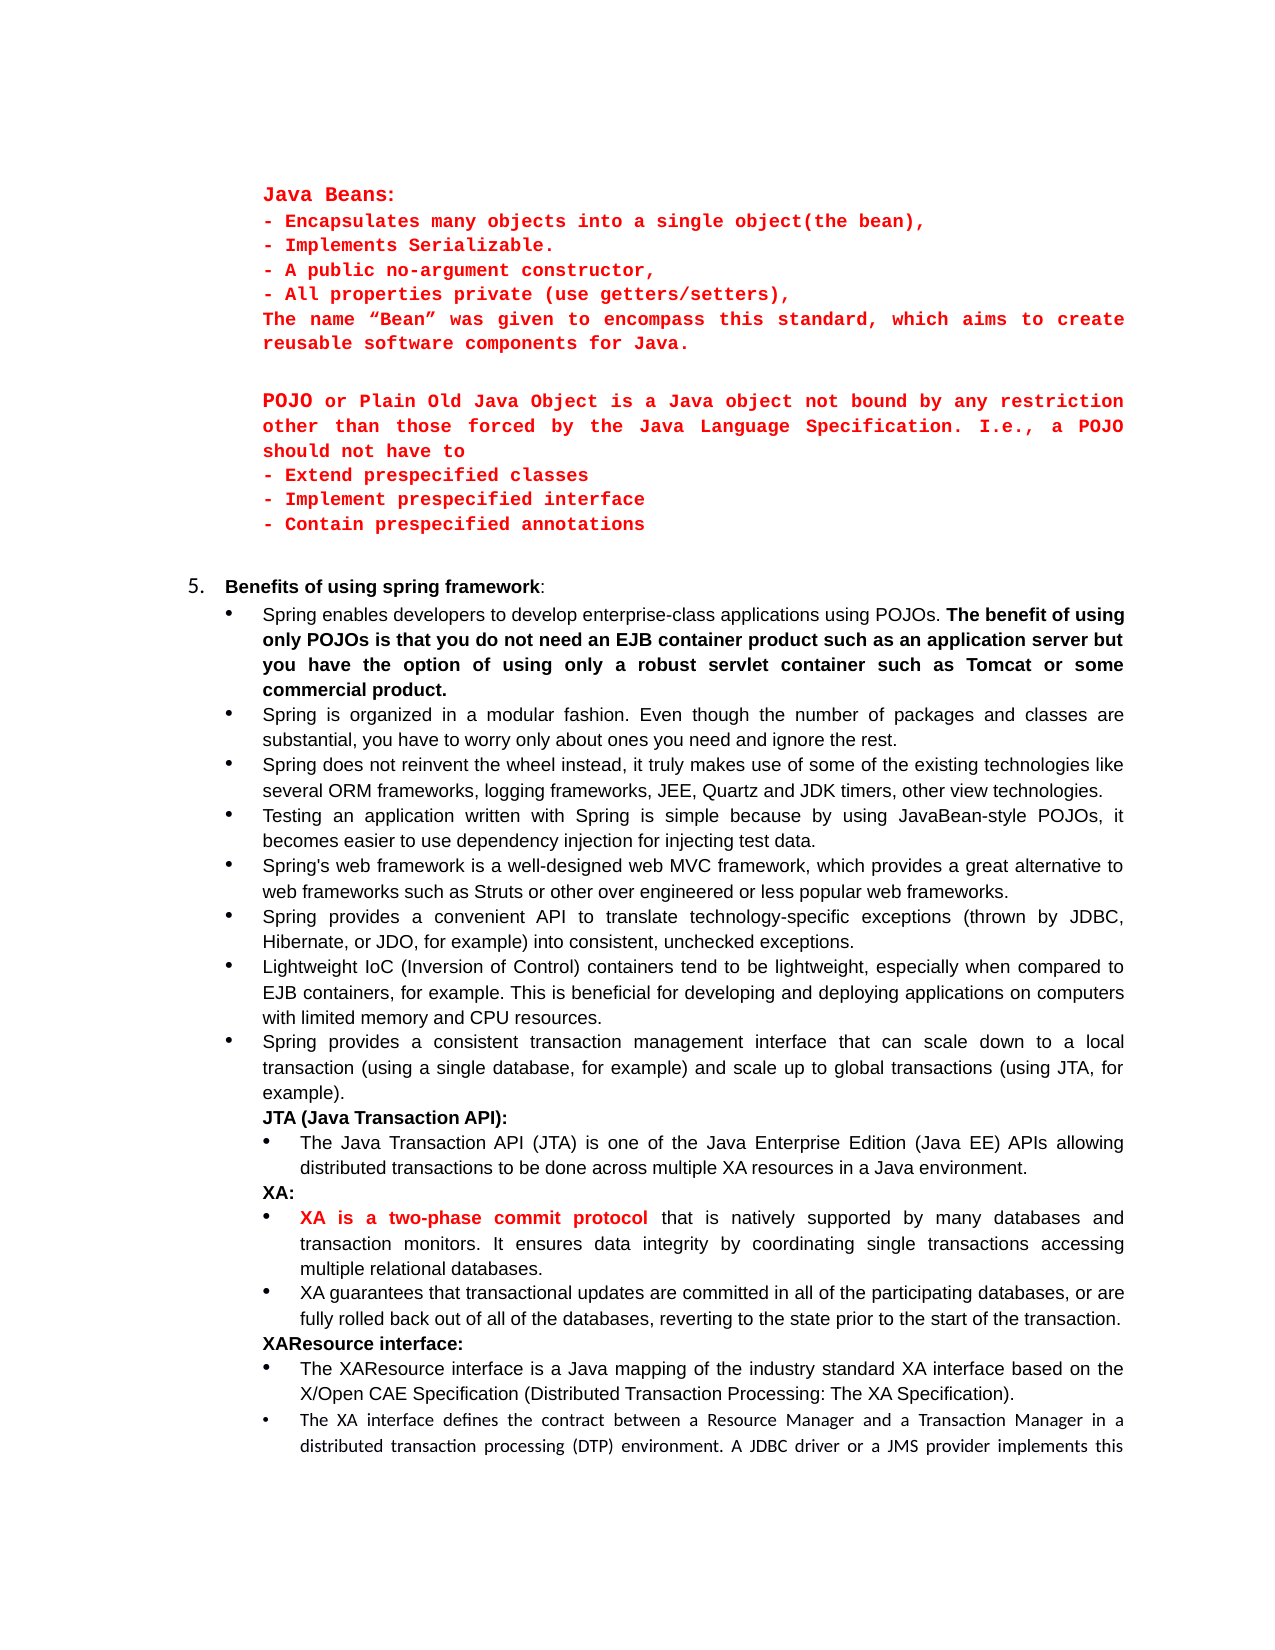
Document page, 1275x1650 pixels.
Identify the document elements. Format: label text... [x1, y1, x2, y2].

list Testing an application written with Spring is simple because by using JavaBean-style POJOs, it becomes easier to use dependency injection for injecting test data. [225, 804, 1125, 852]
list XA: [225, 1182, 1125, 1203]
list - Implements Serializable. [225, 236, 1125, 257]
list - A public no-argument constructor, [225, 261, 1125, 282]
list XA guarantees that transactional updates are committed in all of the participating databases, or are fully rolled back out of all of the databases, reverting to the state prior to the start of the transaction. [262, 1282, 1125, 1329]
list - Implement prespecified interface [225, 490, 1125, 511]
list - Contain prespecified annotations [225, 514, 1125, 536]
list Lightweight IoC (Inversion of Control) containers tend to be lightweight, especially when compared to EJB containers, for example. This is beneficial for developing and deploying applications on computers with limited memory and CPU resources. [225, 956, 1125, 1028]
list JTA (Java Transaction API): [225, 1107, 1125, 1128]
list Spring provides a consistent transaction management interface that can scale down to a local transaction (using a single database, for example) and scale up to global transactions (using JTA, for example). [225, 1031, 1125, 1103]
list XA is a two-phase commit protocol that is natively supported by many databases and transaction monitors. It ensures data integrity by coordinating single transactions accessing multiple relational databases. [262, 1207, 1125, 1279]
list - Extend prespecified classes [225, 466, 1125, 487]
list - Encapsulates many objects into a single object(the bean), [225, 212, 1125, 233]
list Spring is organized in a modular fashion. Even though the number of packages and classes are substantial, you have to worry only about ones you need and ignore the rest. [225, 703, 1125, 751]
list Benefits of using spring framework: [187, 571, 1125, 599]
list The XA interface defines the contract between a Resource Manager and a Transaction Manager in a distributed transaction processing (DTP) environment. A JDBC driver or a JMS provider implements this [262, 1408, 1125, 1457]
list The name “Bean” was given to encompass this standard, which aims to create reusable software components for Java. [225, 309, 1125, 355]
list Spring enables developers to develop enterprise-class applications using POJOs. The benefit of using only POJOs is that you do not need an EJB container product such as an application server but you have the option of using only a robust servlet container such as Tomcat or some commercial product. [225, 603, 1125, 700]
list The Java Transaction API (JTA) is one of the Java Enterprise Edition (Java EE) APIs allowing distributed transactions to be done across multiple XA resources in a Java environment. [262, 1131, 1125, 1179]
list Spring does not reinvent the wheel instead, it truly makes use of some of the existing technologies like several ORM frameworks, logging frameworks, JEE, Quartz and JDK timers, other view technologies. [225, 754, 1125, 801]
list Java Beans: [225, 182, 1125, 208]
list - All properties private (use getters/setters), [225, 285, 1125, 306]
list Spring provides a convenient API to translate technology-specific exceptions (thrown by JDBC, Hibernate, or JDO, for example) into consistent, unchecked exceptions. [225, 906, 1125, 953]
list XAResource interface: [225, 1333, 1125, 1354]
list POJO or Plain Old Java Object is a Java object not bound by any restriction other than those forced by the Java Language Specification. I.e., a POJO should not have to [225, 390, 1125, 463]
list Spring's web framework is a well-designed web MVC framework, which provides a great alternative to web frameworks such as Struts or other over engineered or less popular web frameworks. [225, 855, 1125, 902]
list The XAResource interface is a Java mapping of the industry standard XA interface based on the X/Open CAE Specification (Distributed Transaction Processing: The XA Specification). [262, 1357, 1125, 1405]
